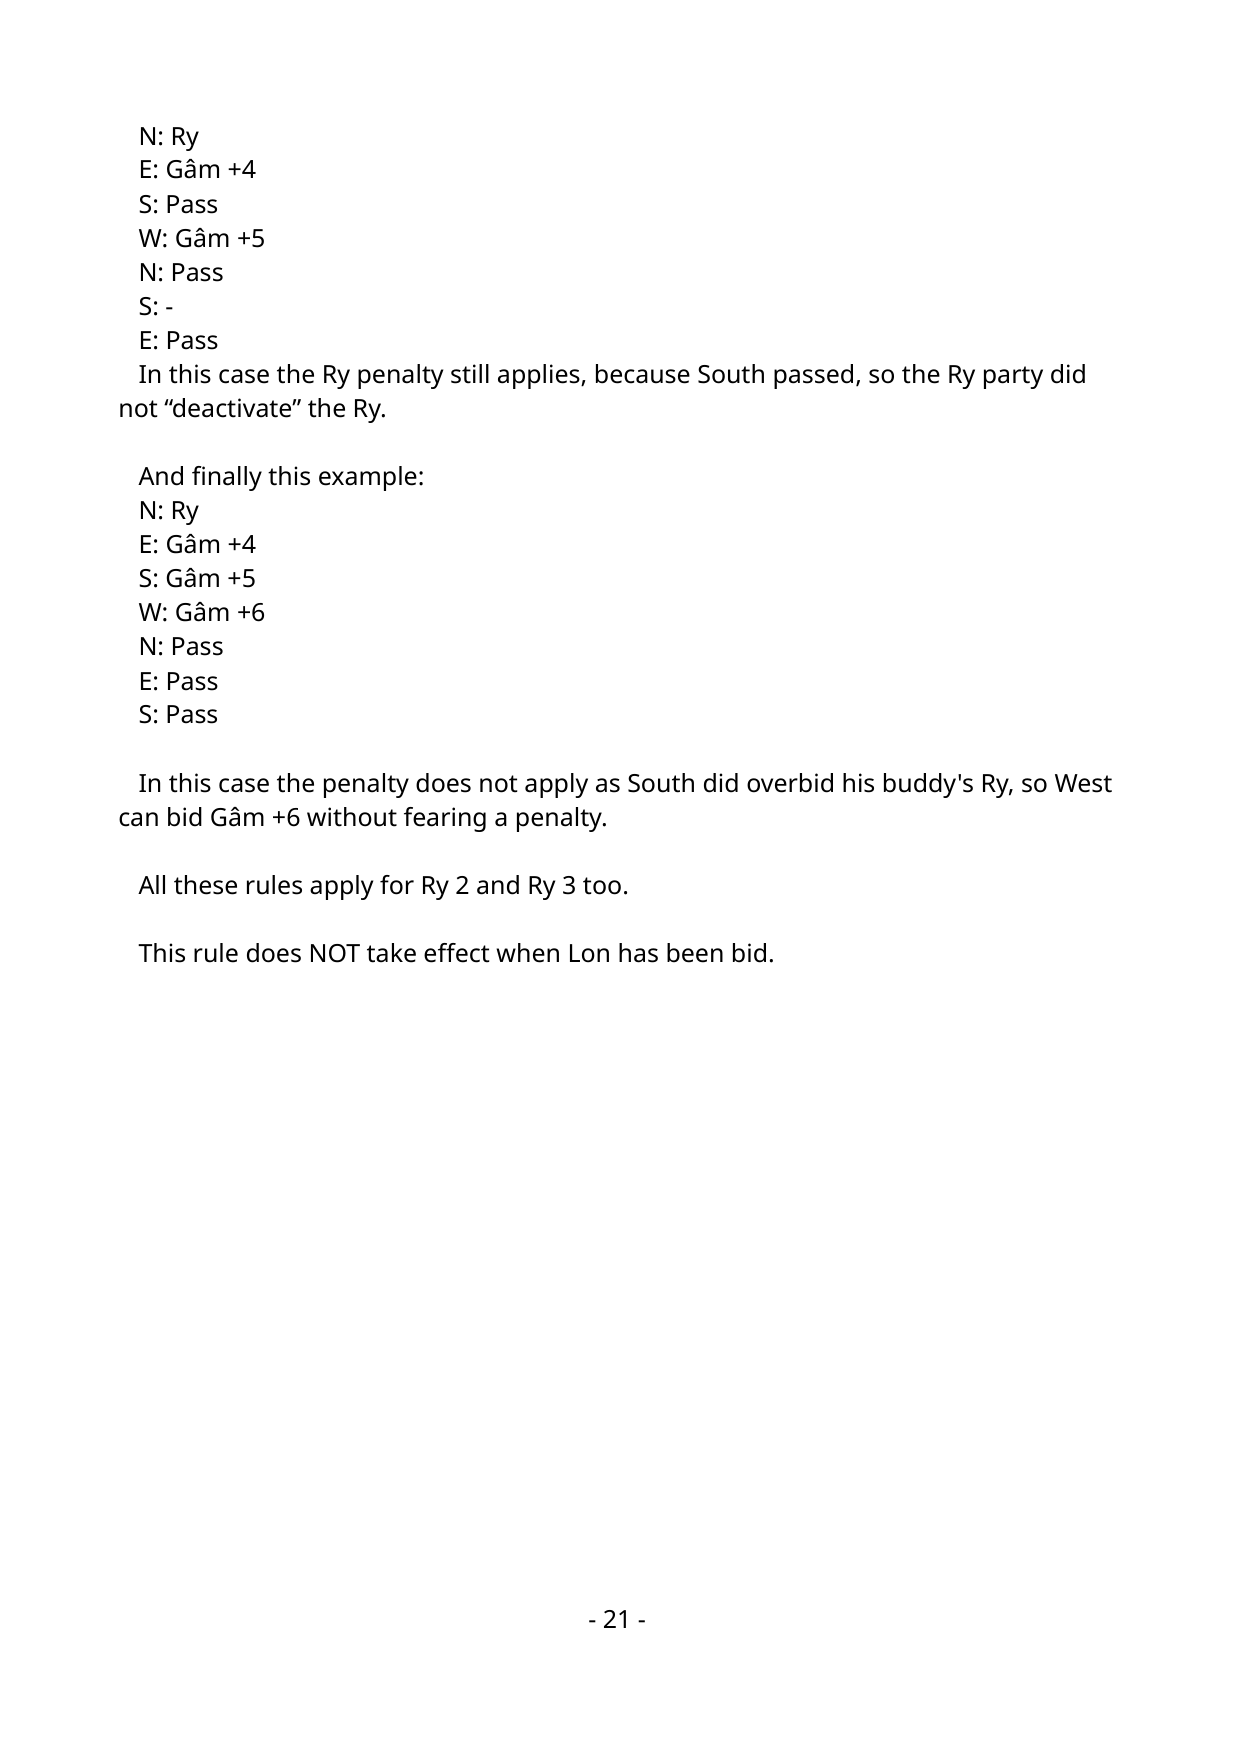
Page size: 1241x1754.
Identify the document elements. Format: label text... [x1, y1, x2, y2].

text N: Ry [118, 118, 1122, 152]
text E: Pass [118, 663, 1122, 697]
text W: Gâm +6 [118, 595, 1122, 629]
text W: Gâm +5 [118, 220, 1122, 254]
text S: Gâm +5 [118, 561, 1122, 595]
text S: - [118, 288, 1122, 322]
text This rule does NOT take effect when Lon has been bid. [118, 936, 1122, 970]
text E: Pass [118, 322, 1122, 357]
text All these rules apply for Ry 2 and Ry 3 too. [118, 867, 1122, 902]
text E: Gâm +4 [118, 527, 1122, 561]
text N: Pass [118, 254, 1122, 288]
text S: Pass [118, 697, 1122, 731]
text S: Pass [118, 186, 1122, 220]
text N: Ry [118, 493, 1122, 527]
text In this case the penalty does not apply as South did overbid his buddy's Ry, so West can bid Gâm +6 without fearing a penalty. [118, 765, 1122, 833]
text In this case the Ry penalty still applies, because South passed, so the Ry party did not “deactivate” the Ry. [118, 357, 1122, 425]
text And finally this example: [118, 459, 1122, 493]
text E: Gâm +4 [118, 152, 1122, 186]
text N: Pass [118, 629, 1122, 663]
